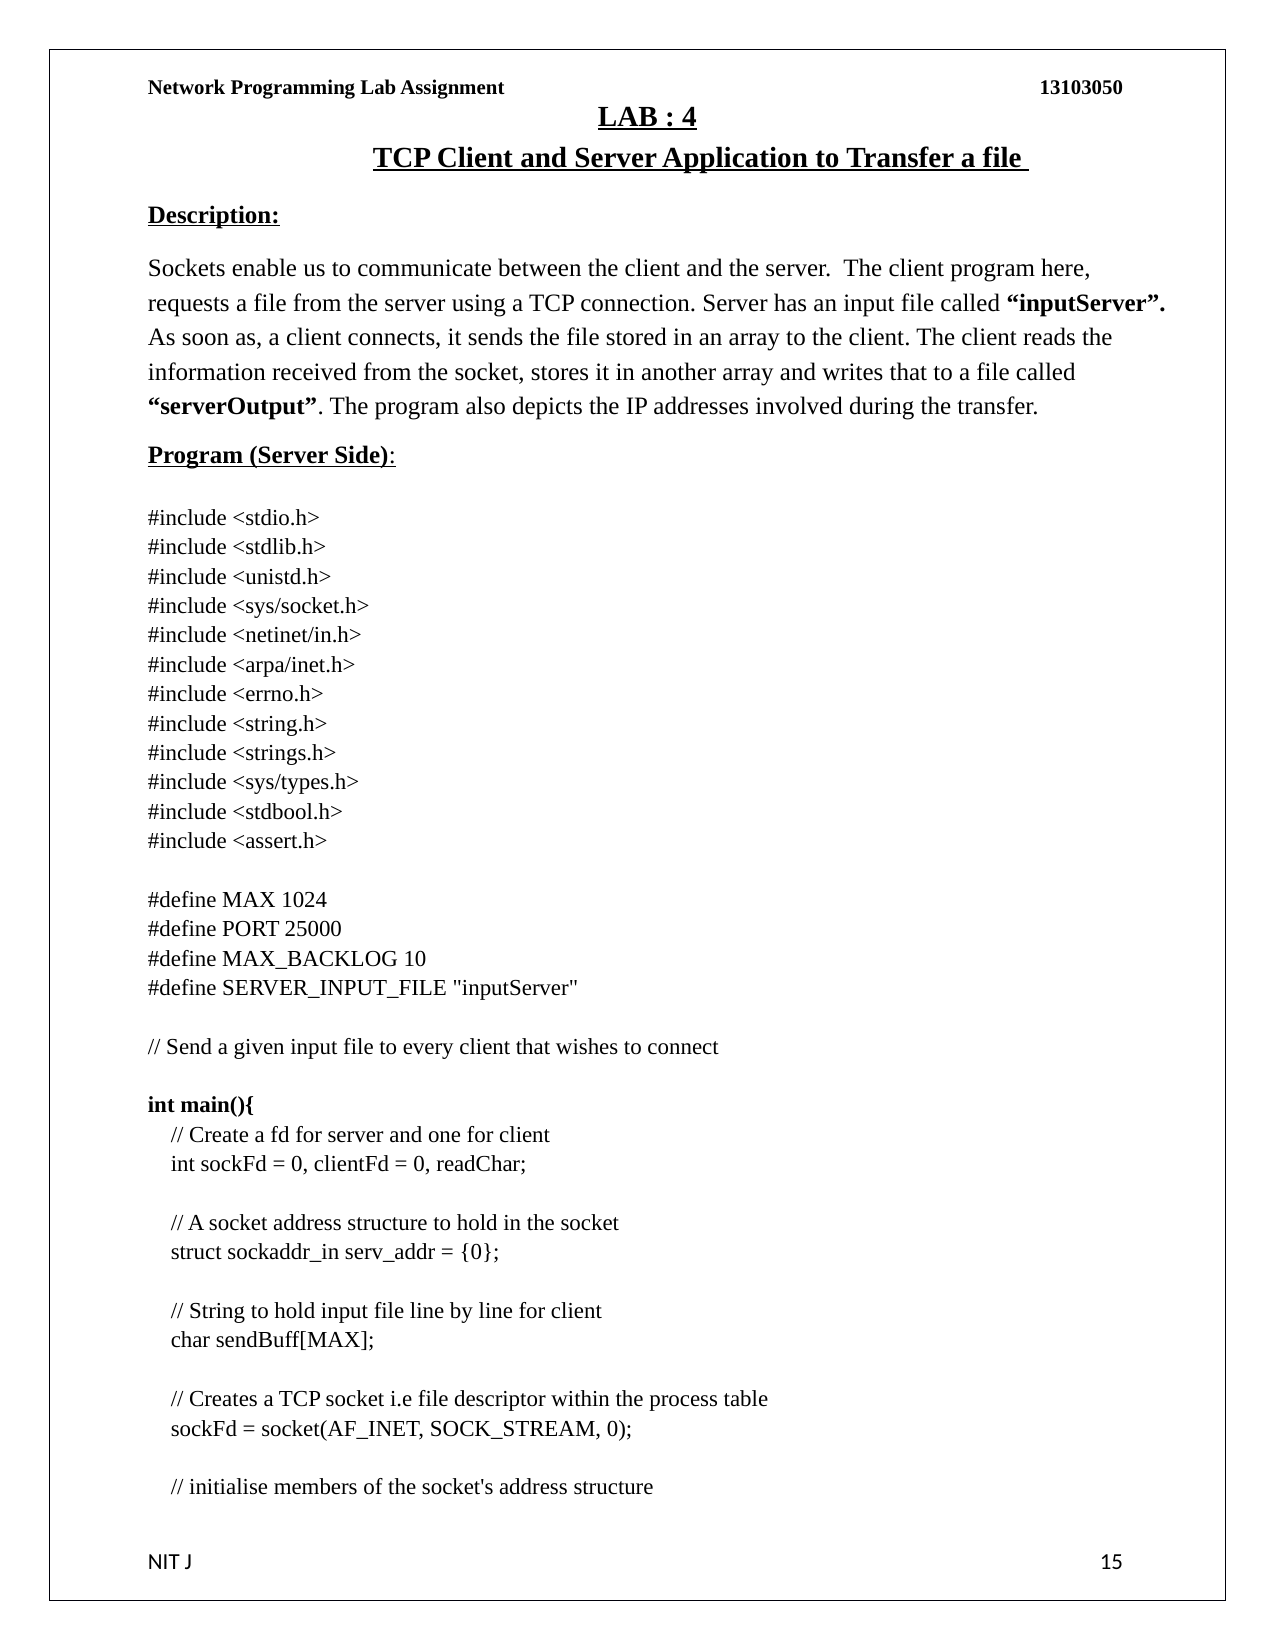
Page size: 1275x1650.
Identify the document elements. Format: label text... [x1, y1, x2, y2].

text int main(){ [148, 1092, 1169, 1118]
text #define SERVER_INPUT_FILE "inputServer" [148, 974, 1169, 1000]
text // Create a fd for server and one for client [148, 1121, 1169, 1147]
text Description: [148, 200, 1169, 228]
text #include <stdio.h> [148, 504, 1169, 530]
text TCP Client and Server Application to Transfer a file [148, 140, 1169, 174]
text #include <string.h> [148, 710, 1169, 736]
text #include <stdlib.h> [148, 533, 1169, 560]
text // initialise members of the socket's address structure [148, 1473, 1169, 1500]
text Sockets enable us to communicate between the client and the server. The client program here, requests a file from the server using a TCP connection. Server has an input file called “inputServer”. As soon as, a client connects, it sends the file stored in an array to the client. The client reads the information received from the socket, stores it in another array and writes that to a file called “serverOutput”. The program also depicts the IP addresses involved during the transfer. [148, 253, 1169, 420]
text // String to hold input file line by line for client [148, 1297, 1169, 1323]
text #include <arpa/inet.h> [148, 651, 1169, 677]
text #include <netinet/in.h> [148, 622, 1169, 648]
text #include <stdbool.h> [148, 798, 1169, 824]
text LAB : 4 [148, 99, 1169, 133]
text #include <unistd.h> [148, 563, 1169, 589]
text #include <strings.h> [148, 739, 1169, 765]
text // Send a given input file to every client that wishes to connect [148, 1033, 1169, 1059]
text #include <errno.h> [148, 680, 1169, 707]
text Program (Server Side): [148, 441, 1169, 469]
text #include <assert.h> [148, 827, 1169, 853]
text int sockFd = 0, clientFd = 0, readChar; [148, 1150, 1169, 1177]
text char sendBuff[MAX]; [148, 1327, 1169, 1353]
text struct sockaddr_in serv_addr = {0}; [148, 1238, 1169, 1265]
text #include <sys/types.h> [148, 768, 1169, 795]
text // Creates a TCP socket i.e file descriptor within the process table [148, 1385, 1169, 1412]
text #define PORT 25000 [148, 915, 1169, 942]
text sockFd = socket(AF_INET, SOCK_STREAM, 0); [148, 1415, 1169, 1441]
text #define MAX 1024 [148, 886, 1169, 912]
text #include <sys/socket.h> [148, 592, 1169, 618]
text #define MAX_BACKLOG 10 [148, 945, 1169, 971]
text // A socket address structure to hold in the socket [148, 1209, 1169, 1235]
